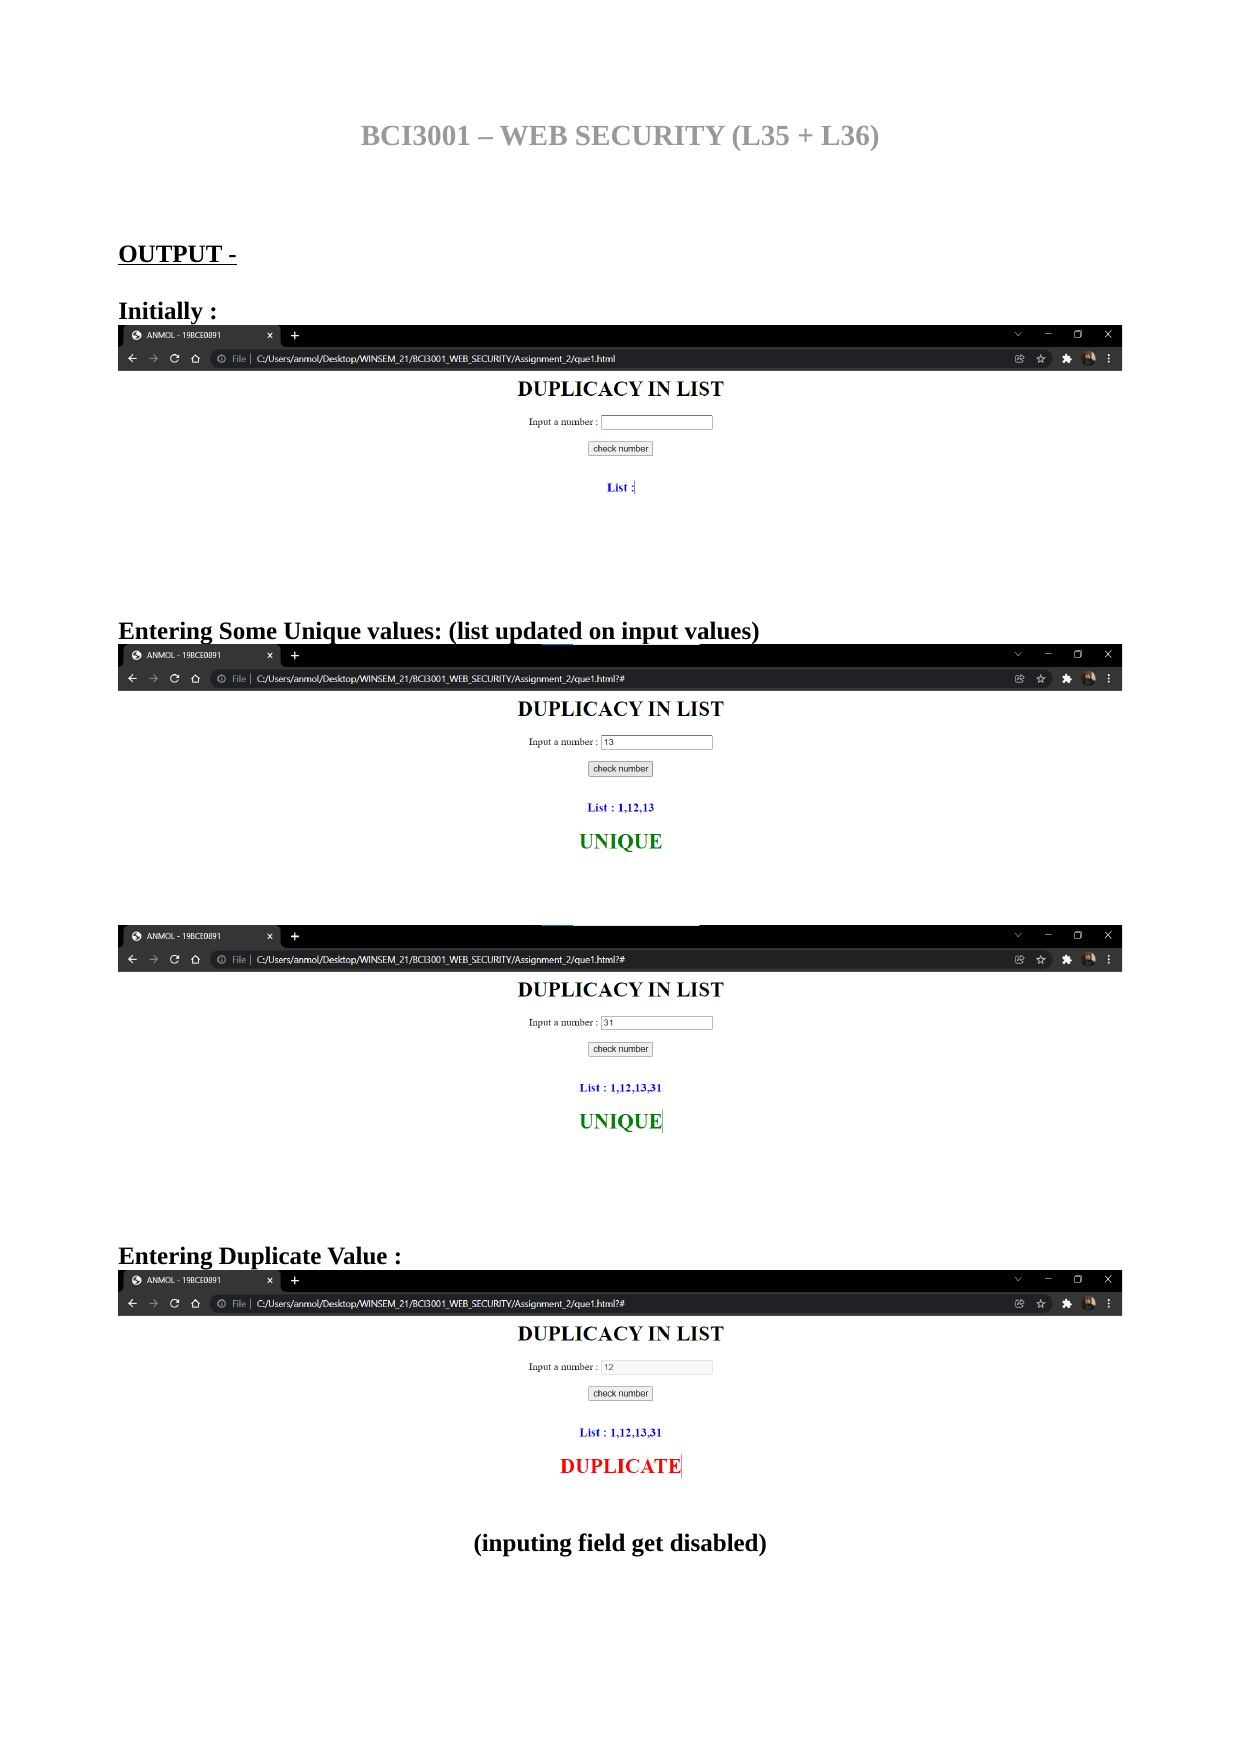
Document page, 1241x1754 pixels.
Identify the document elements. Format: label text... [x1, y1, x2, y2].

picture [118, 644, 1123, 897]
text Entering Some Unique values: (list updated on input values) [118, 616, 1122, 644]
text (inputing field get disabled) [118, 1528, 1122, 1557]
picture [118, 325, 1123, 559]
picture [118, 925, 1123, 1184]
text OUTPUT - [118, 239, 1122, 267]
picture [118, 1270, 1123, 1528]
text Initially : [118, 296, 1122, 325]
text Entering Duplicate Value : [118, 1241, 1122, 1270]
